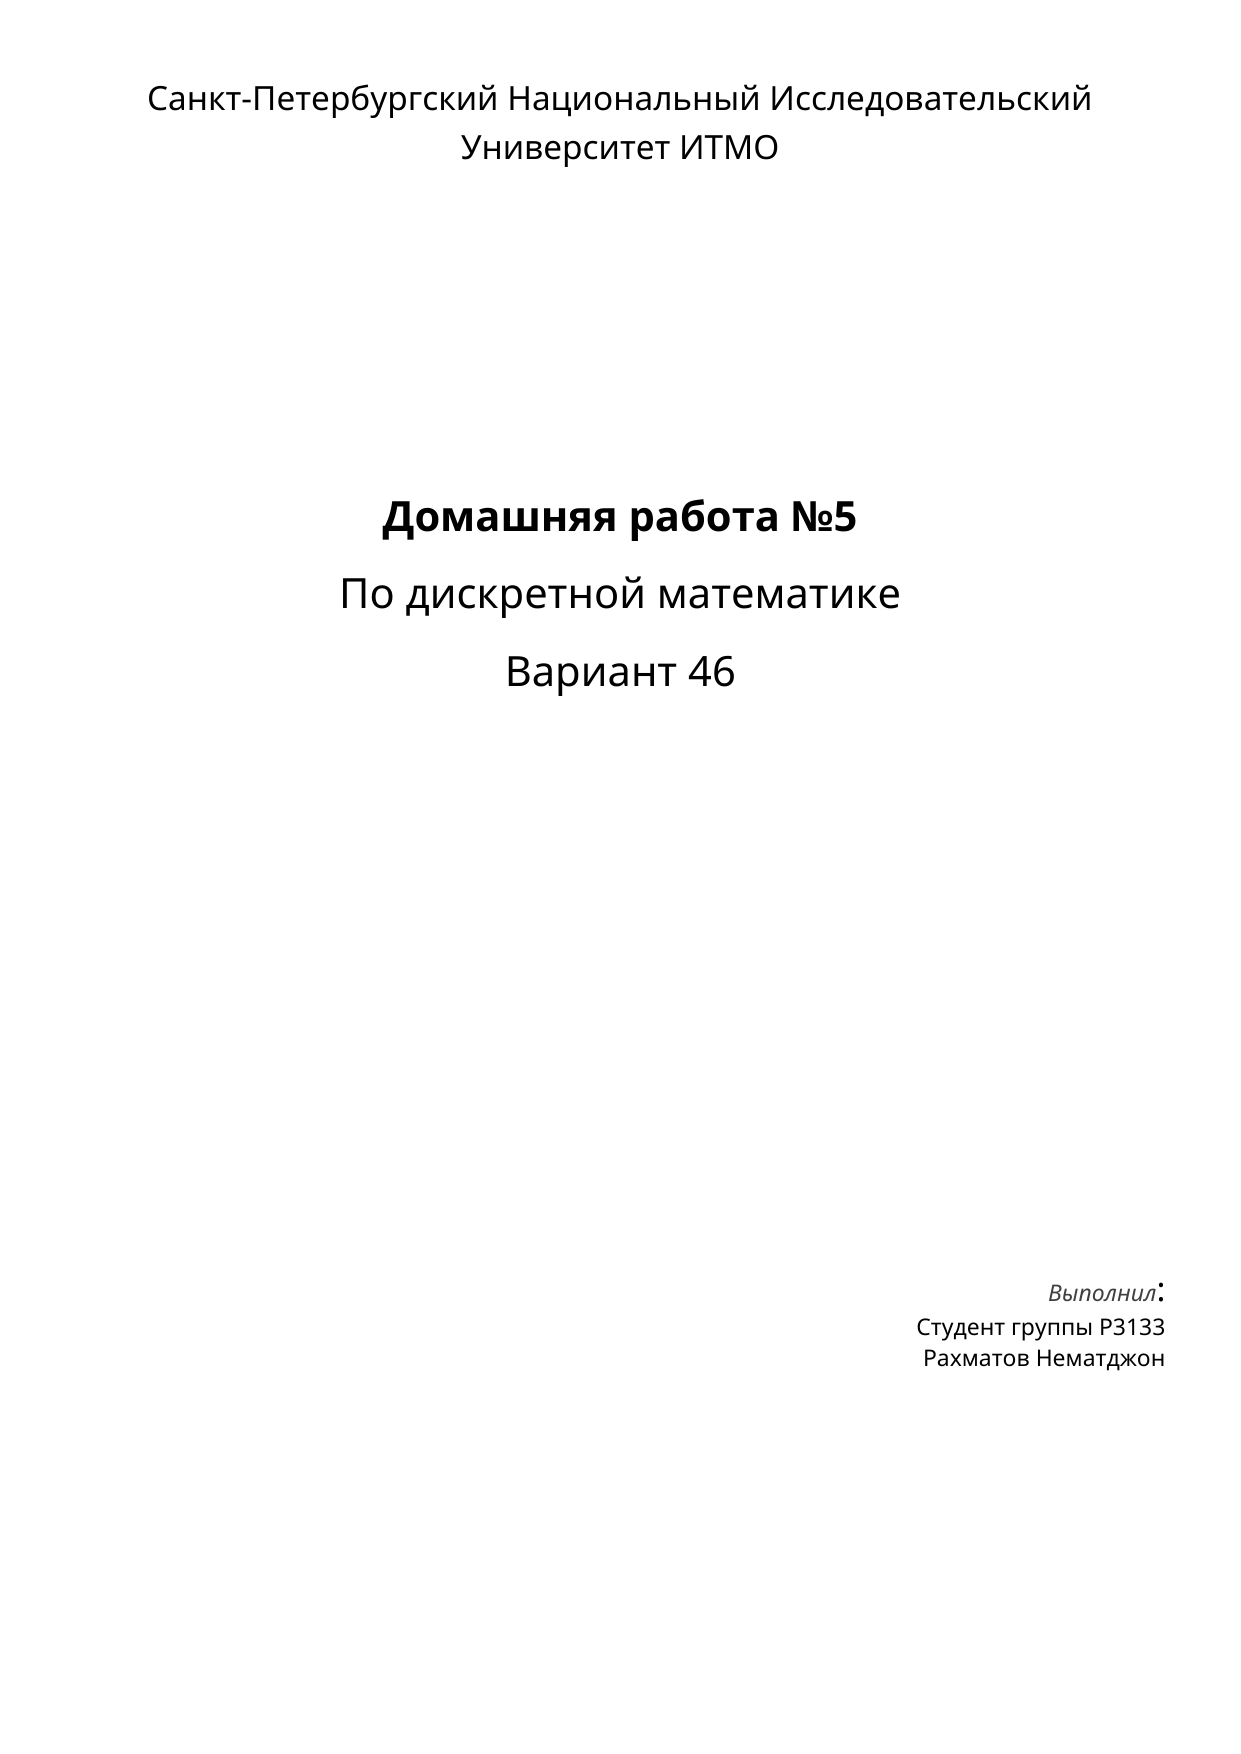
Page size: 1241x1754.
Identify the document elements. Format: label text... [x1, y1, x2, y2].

text Студент группы P3133 [75, 1311, 1165, 1342]
text По дискретной математике [75, 564, 1165, 621]
text Санкт-Петербургский Национальный Исследовательский Университет ИТМО [75, 75, 1165, 169]
text Домашняя работа №5 [75, 486, 1165, 543]
text Рахматов Нематджон [75, 1342, 1165, 1373]
text Выполнил: [75, 1266, 1165, 1311]
text Вариант 46 [75, 642, 1165, 699]
